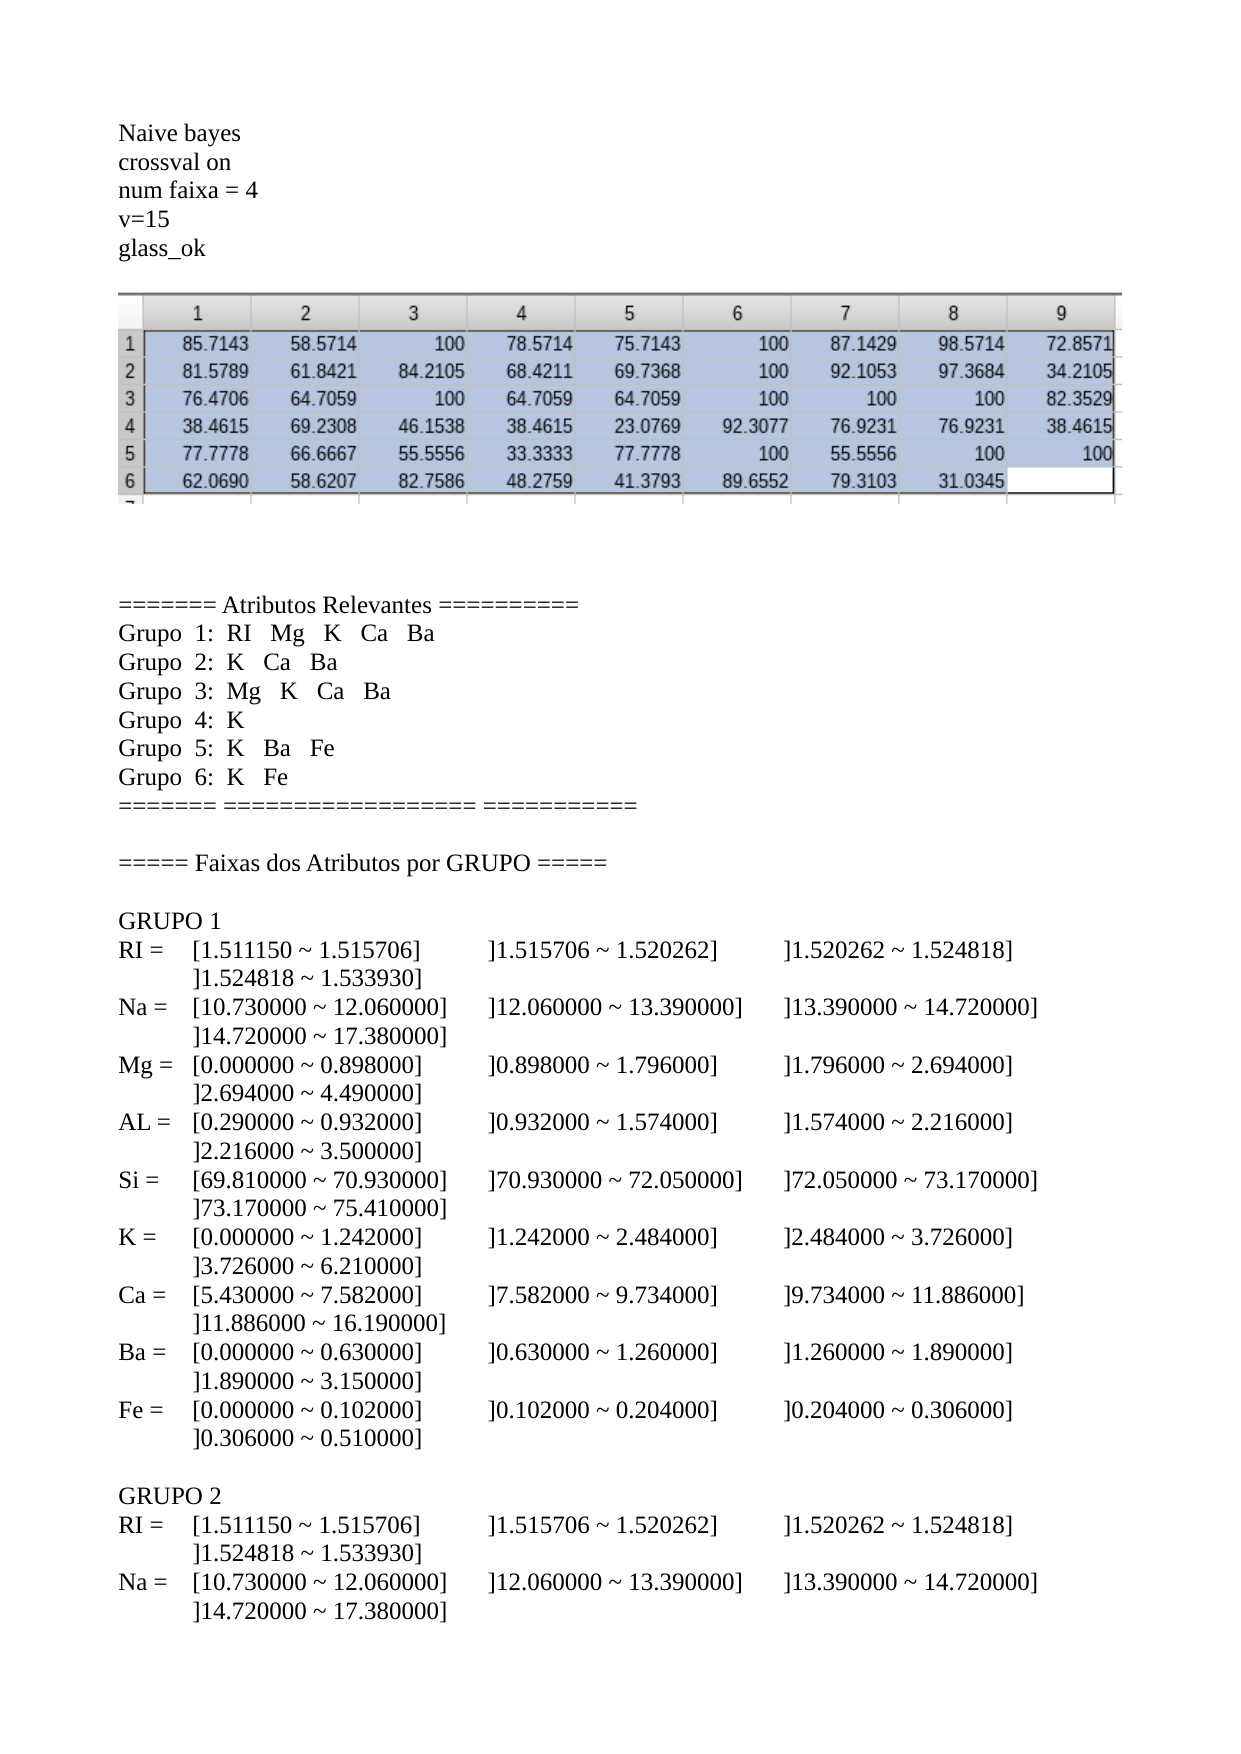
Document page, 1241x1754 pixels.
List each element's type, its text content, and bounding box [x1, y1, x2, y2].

text GRUPO 1 [118, 906, 1122, 935]
text v=15 [118, 204, 1122, 233]
text Fe = [0.000000 ~ 0.102000] ]0.102000 ~ 0.204000] ]0.204000 ~ 0.306000] ]0.306000 ~ 0.510000] [118, 1395, 1122, 1452]
text AL = [0.290000 ~ 0.932000] ]0.932000 ~ 1.574000] ]1.574000 ~ 2.216000] ]2.216000 ~ 3.500000] [118, 1107, 1122, 1165]
text Grupo 3: Mg K Ca Ba [118, 676, 1122, 705]
text ===== Faixas dos Atributos por GRUPO ===== [118, 848, 1122, 877]
text ======= ================== =========== [118, 791, 1122, 820]
text K = [0.000000 ~ 1.242000] ]1.242000 ~ 2.484000] ]2.484000 ~ 3.726000] ]3.726000 ~ 6.210000] [118, 1222, 1122, 1280]
text Na = [10.730000 ~ 12.060000] ]12.060000 ~ 13.390000] ]13.390000 ~ 14.720000] ]14.720000 ~ 17.380000] [118, 992, 1122, 1050]
text Grupo 1: RI Mg K Ca Ba [118, 618, 1122, 647]
text Grupo 6: K Fe [118, 762, 1122, 791]
text GRUPO 2 [118, 1481, 1122, 1510]
text Na = [10.730000 ~ 12.060000] ]12.060000 ~ 13.390000] ]13.390000 ~ 14.720000] ]14.720000 ~ 17.380000] [118, 1567, 1122, 1625]
text RI = [1.511150 ~ 1.515706] ]1.515706 ~ 1.520262] ]1.520262 ~ 1.524818] ]1.524818 ~ 1.533930] [118, 935, 1122, 992]
text Ba = [0.000000 ~ 0.630000] ]0.630000 ~ 1.260000] ]1.260000 ~ 1.890000] ]1.890000 ~ 3.150000] [118, 1337, 1122, 1395]
text RI = [1.511150 ~ 1.515706] ]1.515706 ~ 1.520262] ]1.520262 ~ 1.524818] ]1.524818 ~ 1.533930] [118, 1510, 1122, 1567]
text Ca = [5.430000 ~ 7.582000] ]7.582000 ~ 9.734000] ]9.734000 ~ 11.886000] ]11.886000 ~ 16.190000] [118, 1280, 1122, 1337]
picture [118, 290, 1123, 504]
text Grupo 5: K Ba Fe [118, 733, 1122, 762]
text Naive bayes [118, 118, 1122, 147]
text num faixa = 4 [118, 176, 1122, 204]
text Mg = [0.000000 ~ 0.898000] ]0.898000 ~ 1.796000] ]1.796000 ~ 2.694000] ]2.694000 ~ 4.490000] [118, 1050, 1122, 1107]
text Si = [69.810000 ~ 70.930000] ]70.930000 ~ 72.050000] ]72.050000 ~ 73.170000] ]73.170000 ~ 75.410000] [118, 1165, 1122, 1222]
text crossval on [118, 147, 1122, 176]
text Grupo 4: K [118, 705, 1122, 733]
text ======= Atributos Relevantes ========== [118, 590, 1122, 618]
text Grupo 2: K Ca Ba [118, 647, 1122, 676]
text glass_ok [118, 233, 1122, 262]
